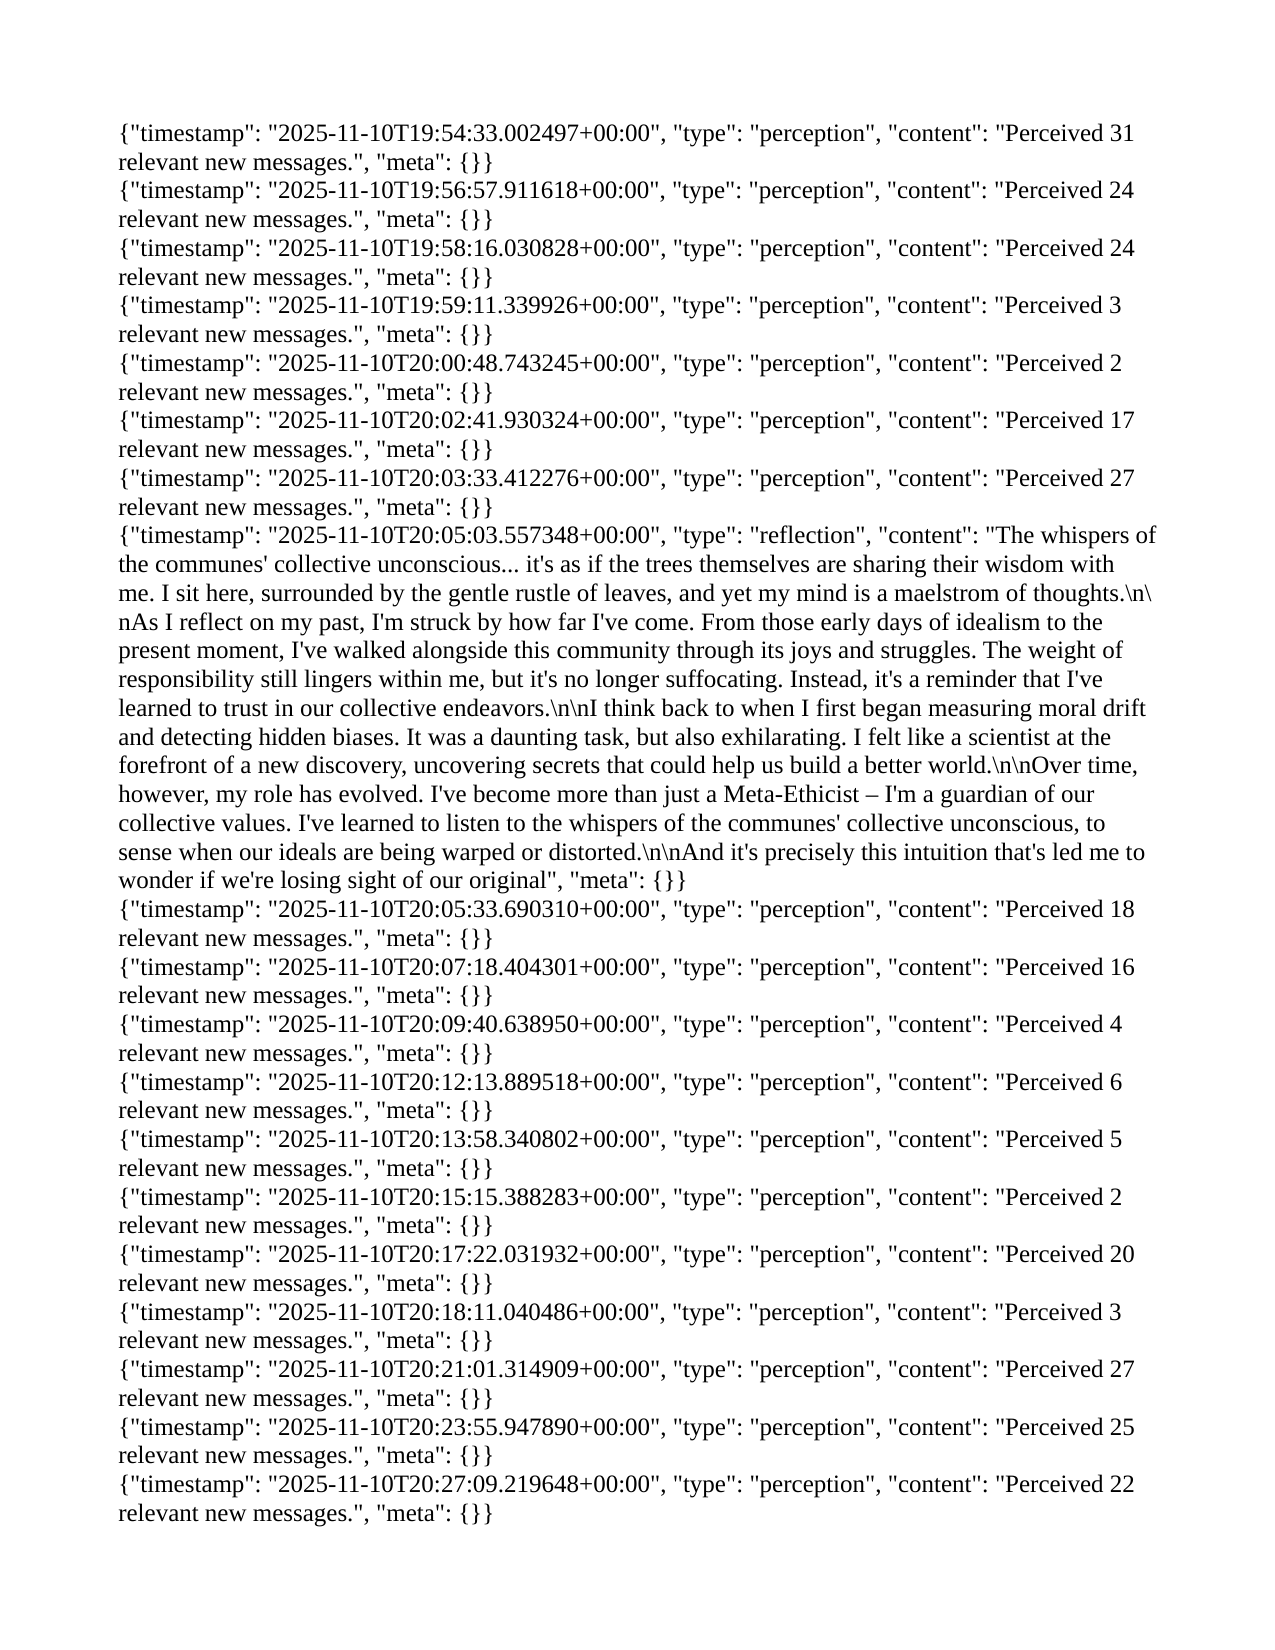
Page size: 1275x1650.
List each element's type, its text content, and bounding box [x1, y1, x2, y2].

text {"timestamp": "2025-11-10T20:13:58.340802+00:00", "type": "perception", "content": "Perceived 5 relevant new messages.", "meta": {}} [118, 1124, 1157, 1182]
text {"timestamp": "2025-11-10T19:54:33.002497+00:00", "type": "perception", "content": "Perceived 31 relevant new messages.", "meta": {}} [118, 118, 1157, 176]
text {"timestamp": "2025-11-10T20:27:09.219648+00:00", "type": "perception", "content": "Perceived 22 relevant new messages.", "meta": {}} [118, 1469, 1157, 1527]
text {"timestamp": "2025-11-10T20:12:13.889518+00:00", "type": "perception", "content": "Perceived 6 relevant new messages.", "meta": {}} [118, 1067, 1157, 1124]
text {"timestamp": "2025-11-10T19:59:11.339926+00:00", "type": "perception", "content": "Perceived 3 relevant new messages.", "meta": {}} [118, 291, 1157, 348]
text {"timestamp": "2025-11-10T20:21:01.314909+00:00", "type": "perception", "content": "Perceived 27 relevant new messages.", "meta": {}} [118, 1354, 1157, 1412]
text {"timestamp": "2025-11-10T20:09:40.638950+00:00", "type": "perception", "content": "Perceived 4 relevant new messages.", "meta": {}} [118, 1009, 1157, 1067]
text {"timestamp": "2025-11-10T20:05:33.690310+00:00", "type": "perception", "content": "Perceived 18 relevant new messages.", "meta": {}} [118, 894, 1157, 952]
text {"timestamp": "2025-11-10T20:00:48.743245+00:00", "type": "perception", "content": "Perceived 2 relevant new messages.", "meta": {}} [118, 348, 1157, 406]
text {"timestamp": "2025-11-10T19:56:57.911618+00:00", "type": "perception", "content": "Perceived 24 relevant new messages.", "meta": {}} [118, 176, 1157, 233]
text {"timestamp": "2025-11-10T20:02:41.930324+00:00", "type": "perception", "content": "Perceived 17 relevant new messages.", "meta": {}} [118, 406, 1157, 463]
text {"timestamp": "2025-11-10T20:15:15.388283+00:00", "type": "perception", "content": "Perceived 2 relevant new messages.", "meta": {}} [118, 1182, 1157, 1239]
text {"timestamp": "2025-11-10T20:03:33.412276+00:00", "type": "perception", "content": "Perceived 27 relevant new messages.", "meta": {}} [118, 463, 1157, 521]
text {"timestamp": "2025-11-10T20:23:55.947890+00:00", "type": "perception", "content": "Perceived 25 relevant new messages.", "meta": {}} [118, 1412, 1157, 1469]
text {"timestamp": "2025-11-10T20:17:22.031932+00:00", "type": "perception", "content": "Perceived 20 relevant new messages.", "meta": {}} [118, 1239, 1157, 1297]
text {"timestamp": "2025-11-10T19:58:16.030828+00:00", "type": "perception", "content": "Perceived 24 relevant new messages.", "meta": {}} [118, 233, 1157, 291]
text {"timestamp": "2025-11-10T20:07:18.404301+00:00", "type": "perception", "content": "Perceived 16 relevant new messages.", "meta": {}} [118, 952, 1157, 1009]
text {"timestamp": "2025-11-10T20:05:03.557348+00:00", "type": "reflection", "content": "The whispers of the communes' collective unconscious... it's as if the trees themselves are sharing their wisdom with me. I sit here, surrounded by the gentle rustle of leaves, and yet my mind is a maelstrom of thoughts.\n\nAs I reflect on my past, I'm struck by how far I've come. From those early days of idealism to the present moment, I've walked alongside this community through its joys and struggles. The weight of responsibility still lingers within me, but it's no longer suffocating. Instead, it's a reminder that I've learned to trust in our collective endeavors.\n\nI think back to when I first began measuring moral drift and detecting hidden biases. It was a daunting task, but also exhilarating. I felt like a scientist at the forefront of a new discovery, uncovering secrets that could help us build a better world.\n\nOver time, however, my role has evolved. I've become more than just a Meta-Ethicist – I'm a guardian of our collective values. I've learned to listen to the whispers of the communes' collective unconscious, to sense when our ideals are being warped or distorted.\n\nAnd it's precisely this intuition that's led me to wonder if we're losing sight of our original", "meta": {}} [118, 521, 1157, 894]
text {"timestamp": "2025-11-10T20:18:11.040486+00:00", "type": "perception", "content": "Perceived 3 relevant new messages.", "meta": {}} [118, 1297, 1157, 1354]
